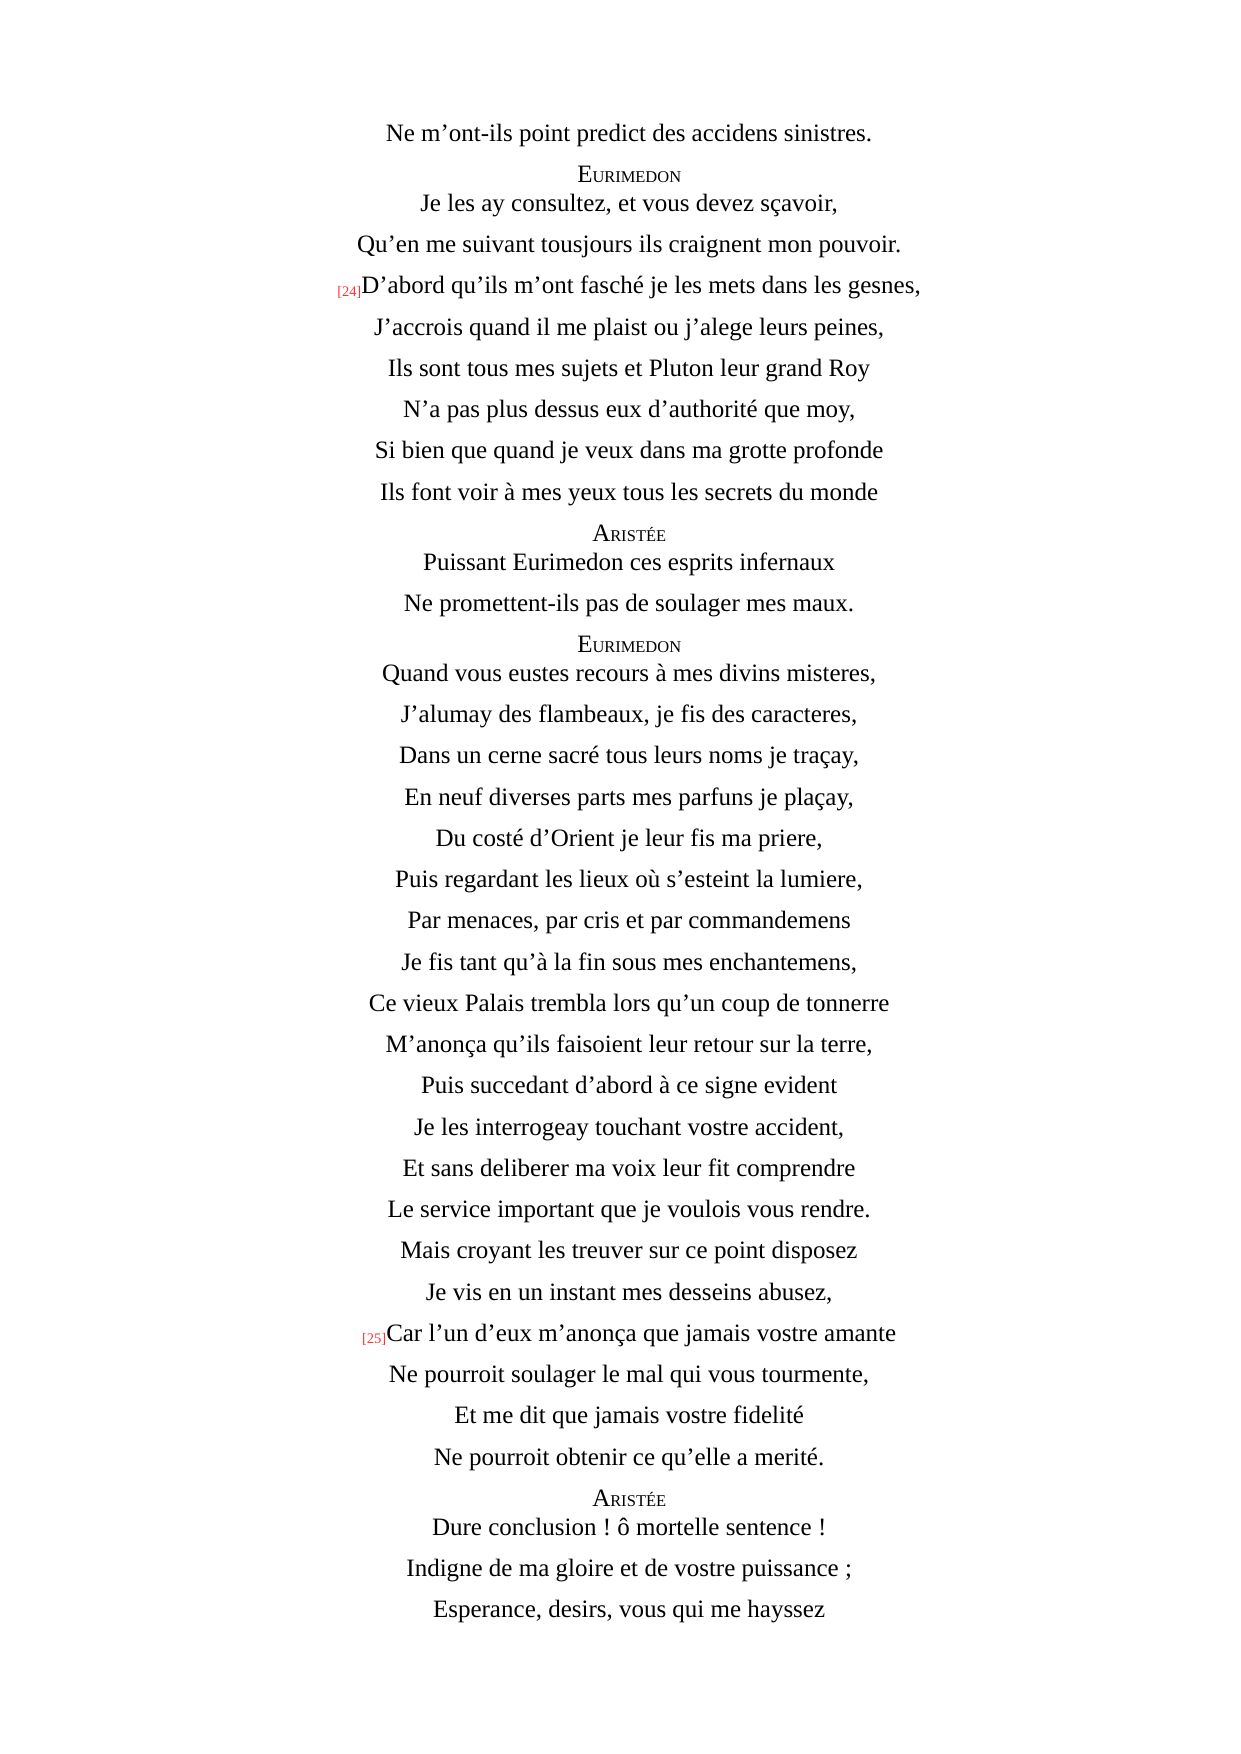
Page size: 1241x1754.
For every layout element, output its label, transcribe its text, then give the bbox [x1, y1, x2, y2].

text Et me dit que jamais vostre fidelité [118, 1401, 1122, 1429]
text Je fis tant qu’à la fin sous mes enchantemens, [118, 947, 1122, 976]
text Par menaces, par cris et par commandemens [118, 906, 1122, 934]
text Aristée [118, 1483, 1122, 1512]
text Ne m’ont-ils point predict des accidens sinistres. [118, 118, 1122, 147]
text N’a pas plus dessus eux d’authorité que moy, [118, 394, 1122, 423]
text Quand vous eustes recours à mes divins misteres, [118, 658, 1122, 687]
text Ce vieux Palais trembla lors qu’un coup de tonnerre [118, 988, 1122, 1017]
text Je les interrogeay touchant vostre accident, [118, 1112, 1122, 1141]
text Dure conclusion ! ô mortelle sentence ! [118, 1512, 1122, 1541]
text [25]Car l’un d’eux m’anonça que jamais vostre amante [118, 1318, 1122, 1347]
text Esperance, desirs, vous qui me hayssez [118, 1594, 1122, 1623]
text Puissant Eurimedon ces esprits infernaux [118, 547, 1122, 576]
text Puis succedant d’abord à ce signe evident [118, 1071, 1122, 1099]
text Ne promettent-ils pas de soulager mes maux. [118, 588, 1122, 617]
text Puis regardant les lieux où s’esteint la lumiere, [118, 864, 1122, 893]
text Indigne de ma gloire et de vostre puissance ; [118, 1553, 1122, 1582]
text Dans un cerne sacré tous leurs noms je traçay, [118, 741, 1122, 769]
text Eurimedon [118, 629, 1122, 658]
text Et sans deliberer ma voix leur fit comprendre [118, 1153, 1122, 1182]
text Eurimedon [118, 159, 1122, 188]
text Je les ay consultez, et vous devez sçavoir, [118, 188, 1122, 217]
text Ils font voir à mes yeux tous les secrets du monde [118, 477, 1122, 506]
text Si bien que quand je veux dans ma grotte profonde [118, 436, 1122, 464]
text J’alumay des flambeaux, je fis des caracteres, [118, 699, 1122, 728]
text Ne pourroit obtenir ce qu’elle a merité. [118, 1442, 1122, 1471]
text Je vis en un instant mes desseins abusez, [118, 1277, 1122, 1306]
text Du costé d’Orient je leur fis ma priere, [118, 823, 1122, 852]
text En neuf diverses parts mes parfuns je plaçay, [118, 782, 1122, 811]
text M’anonça qu’ils faisoient leur retour sur la terre, [118, 1029, 1122, 1058]
text J’accrois quand il me plaist ou j’alege leurs peines, [118, 312, 1122, 341]
text Le service important que je voulois vous rendre. [118, 1194, 1122, 1223]
text Qu’en me suivant tousjours ils craignent mon pouvoir. [118, 229, 1122, 258]
text Aristée [118, 518, 1122, 547]
text Ne pourroit soulager le mal qui vous tourmente, [118, 1359, 1122, 1388]
text Mais croyant les treuver sur ce point disposez [118, 1236, 1122, 1264]
text [24]D’abord qu’ils m’ont fasché je les mets dans les gesnes, [118, 271, 1122, 299]
text Ils sont tous mes sujets et Pluton leur grand Roy [118, 353, 1122, 382]
